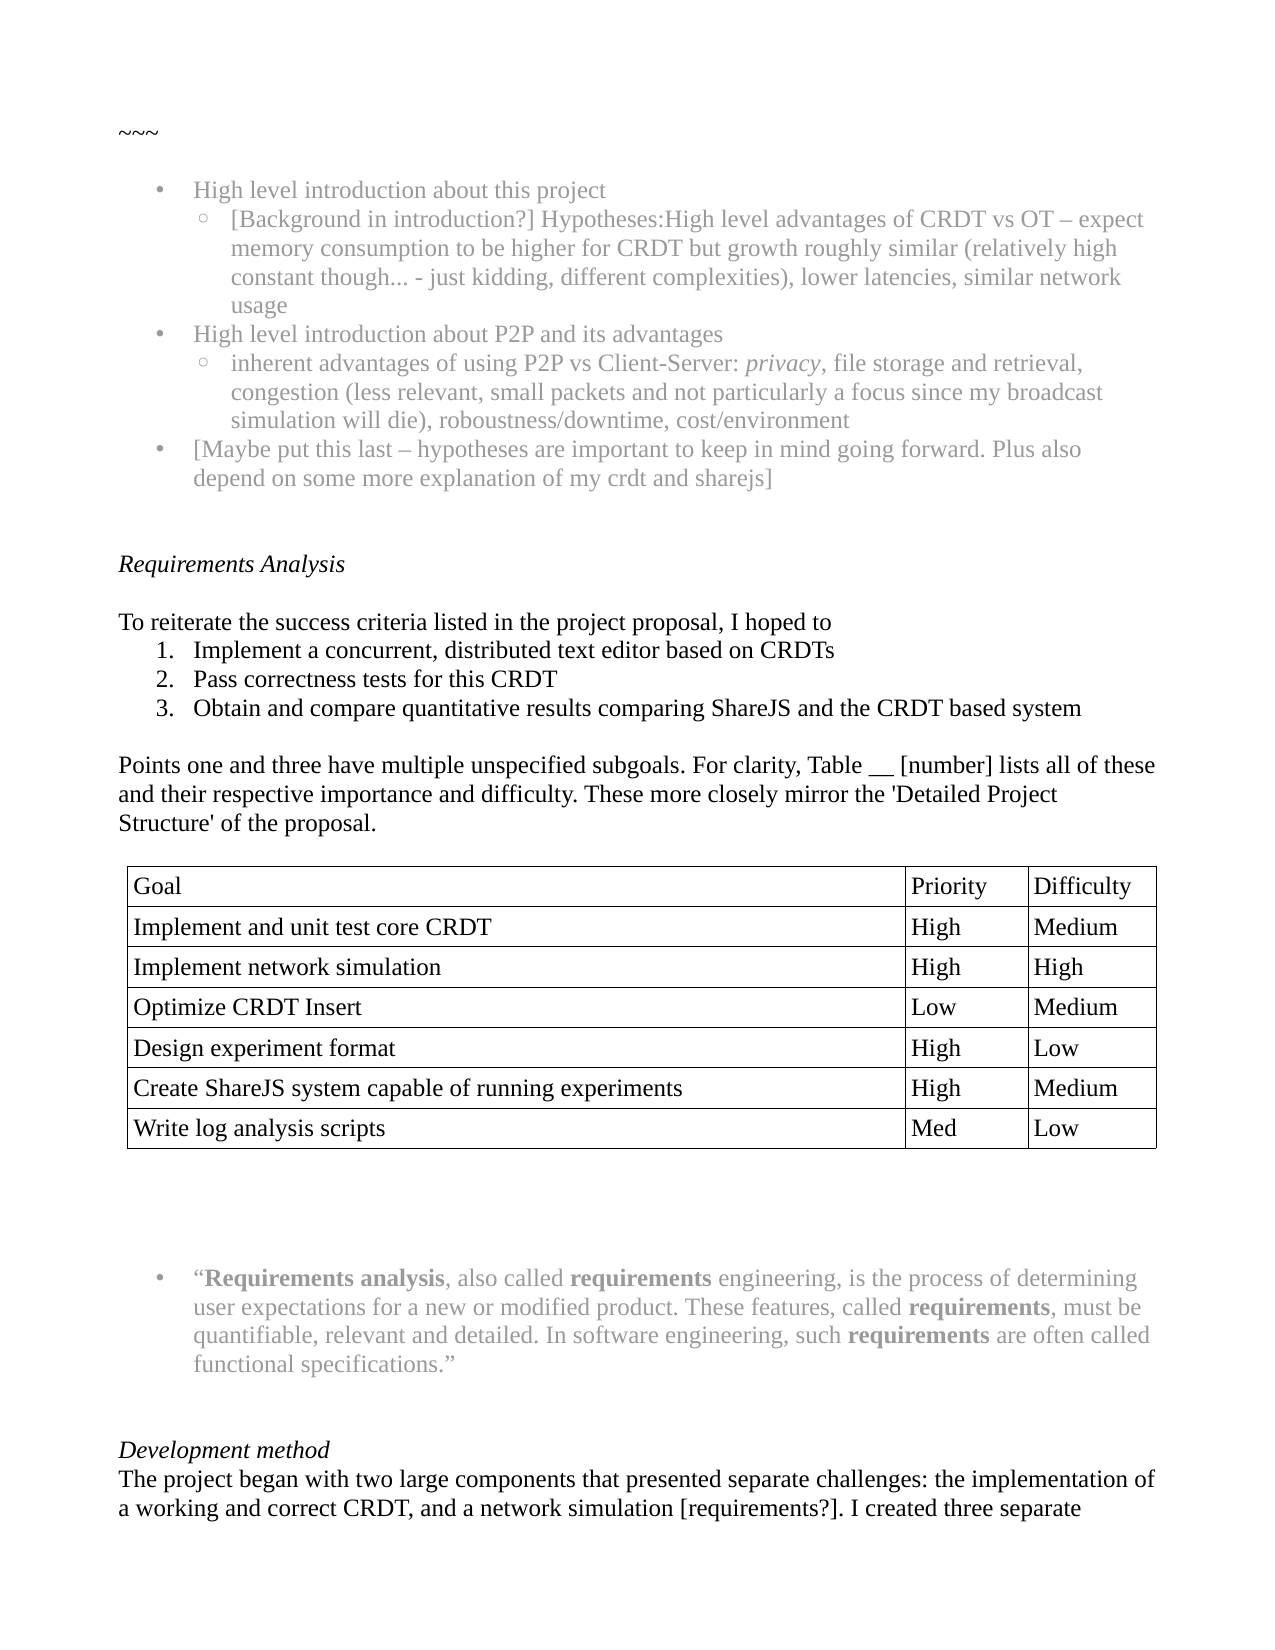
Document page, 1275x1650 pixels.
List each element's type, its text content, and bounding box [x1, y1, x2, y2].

table_cell High [906, 1068, 1028, 1107]
text Development method [118, 1435, 1157, 1464]
table_cell Low [1029, 1028, 1156, 1067]
text Points one and three have multiple unspecified subgoals. For clarity, Table __ [number] lists all of these and their respective importance and difficulty. These more closely mirror the 'Detailed Project Structure' of the proposal. [118, 751, 1157, 837]
table_cell Design experiment format [128, 1028, 905, 1067]
table_cell Implement and unit test core CRDT [128, 907, 905, 946]
table_cell Medium [1029, 1068, 1156, 1107]
list [Maybe put this last – hypotheses are important to keep in mind going forward. Plus also depend on some more explanation of my crdt and sharejs] [156, 434, 1157, 492]
table_cell Write log analysis scripts [128, 1109, 905, 1148]
table_cell High [906, 1028, 1028, 1067]
text To reiterate the success criteria listed in the project proposal, I hoped to [118, 607, 1157, 636]
table_cell Create ShareJS system capable of running experiments [128, 1068, 905, 1107]
table_cell High [906, 907, 1028, 946]
text ~~~ [118, 118, 1157, 147]
table_cell High [1029, 947, 1156, 987]
table_cell Medium [1029, 988, 1156, 1027]
text Requirements Analysis [118, 549, 1157, 578]
list [Background in introduction?] Hypotheses:High level advantages of CRDT vs OT – expect memory consumption to be higher for CRDT but growth roughly similar (relatively high constant though... - just kidding, different complexities), lower latencies, similar network usage [193, 204, 1157, 319]
table_cell High [906, 947, 1028, 987]
list inherent advantages of using P2P vs Client-Server: privacy, file storage and retrieval, congestion (less relevant, small packets and not particularly a focus since my broadcast simulation will die), roboustness/downtime, cost/environment [193, 348, 1157, 434]
list “Requirements analysis, also called requirements engineering, is the process of determining user expectations for a new or modified product. These features, called requirements, must be quantifiable, relevant and detailed. In software engineering, such requirements are often called functional specifications.” [156, 1263, 1157, 1378]
table_header Goal [128, 867, 905, 906]
list Obtain and compare quantitative results comparing ShareJS and the CRDT based system [156, 693, 1157, 722]
table_header Difficulty [1029, 867, 1156, 906]
list Pass correctness tests for this CRDT [156, 664, 1157, 693]
table_cell Optimize CRDT Insert [128, 988, 905, 1027]
list Implement a concurrent, distributed text editor based on CRDTs [156, 636, 1157, 664]
list High level introduction about this project [156, 176, 1157, 204]
table_header Priority [906, 867, 1028, 906]
list High level introduction about P2P and its advantages [156, 319, 1157, 348]
text The project began with two large components that presented separate challenges: the implementation of a working and correct CRDT, and a network simulation [requirements?]. I created three separate [118, 1464, 1157, 1522]
table_cell Medium [1029, 907, 1156, 946]
table_cell Low [1029, 1109, 1156, 1148]
table_cell Implement network simulation [128, 947, 905, 987]
table_cell Med [906, 1109, 1028, 1148]
table_cell Low [906, 988, 1028, 1027]
